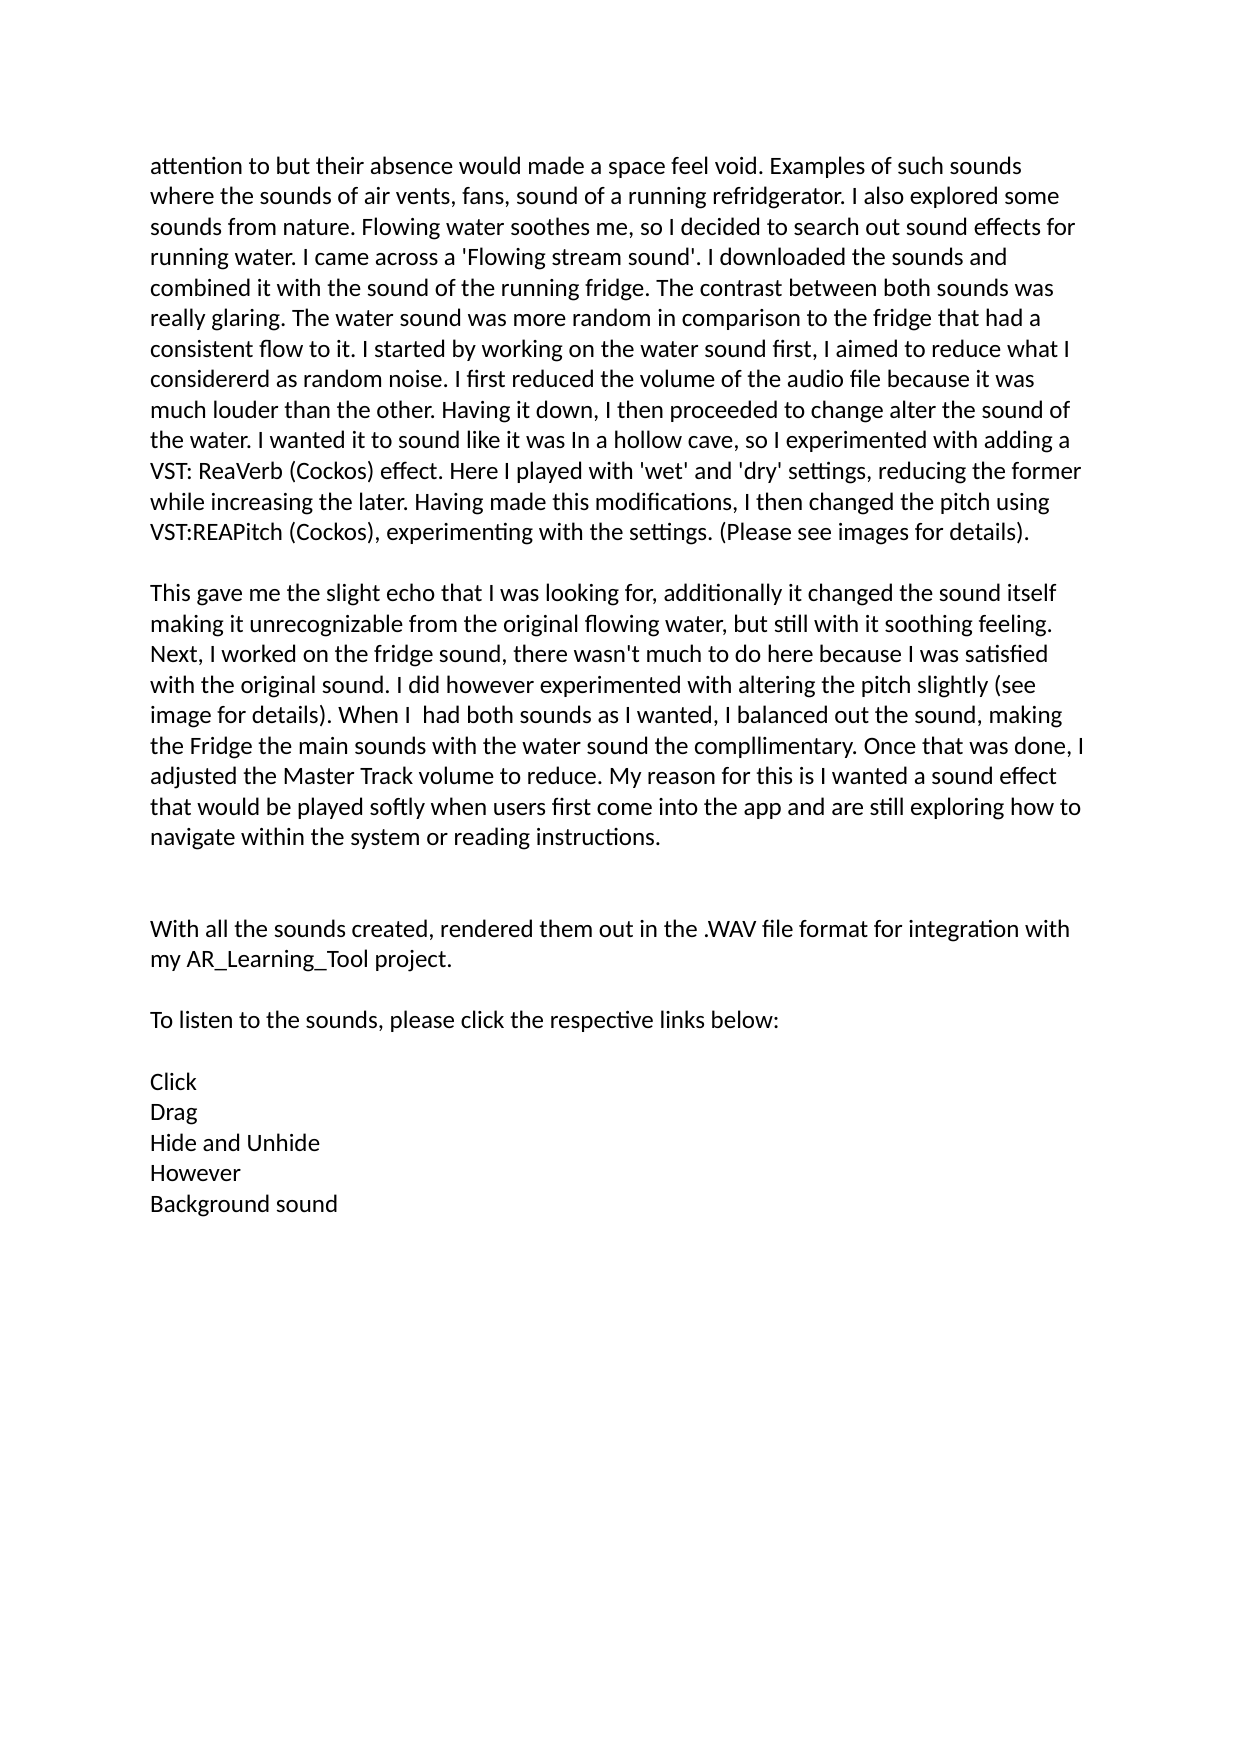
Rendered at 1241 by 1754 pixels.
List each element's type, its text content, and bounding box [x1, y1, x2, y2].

text This gave me the slight echo that I was looking for, additionally it changed the sound itself making it unrecognizable from the original flowing water, but still with it soothing feeling. Next, I worked on the fridge sound, there wasn't much to do here because I was satisfied with the original sound. I did however experimented with altering the pitch slightly (see image for details). When I had both sounds as I wanted, I balanced out the sound, making the Fridge the main sounds with the water sound the compllimentary. Once that was done, I adjusted the Master Track volume to reduce. My reason for this is I wanted a sound effect that would be played softly when users first come into the app and are still exploring how to navigate within the system or reading instructions. [150, 577, 1090, 852]
text Drag [150, 1096, 1090, 1127]
text With all the sounds created, rendered them out in the .WAV file format for integration with my AR_Learning_Tool project. [150, 913, 1090, 974]
text To listen to the sounds, please click the respective links below: [150, 1004, 1090, 1035]
text Click [150, 1066, 1090, 1096]
text However [150, 1157, 1090, 1188]
text Background sound [150, 1188, 1090, 1218]
text Hide and Unhide [150, 1127, 1090, 1157]
text attention to but their absence would made a space feel void. Examples of such sounds where the sounds of air vents, fans, sound of a running refridgerator. I also explored some sounds from nature. Flowing water soothes me, so I decided to search out sound effects for running water. I came across a 'Flowing stream sound'. I downloaded the sounds and combined it with the sound of the running fridge. The contrast between both sounds was really glaring. The water sound was more random in comparison to the fridge that had a consistent flow to it. I started by working on the water sound first, I aimed to reduce what I considererd as random noise. I first reduced the volume of the audio file because it was much louder than the other. Having it down, I then proceeded to change alter the sound of the water. I wanted it to sound like it was In a hollow cave, so I experimented with adding a VST: ReaVerb (Cockos) effect. Here I played with 'wet' and 'dry' settings, reducing the former while increasing the later. Having made this modifications, I then changed the pitch using VST:REAPitch (Cockos), experimenting with the settings. (Please see images for details). [150, 150, 1090, 547]
